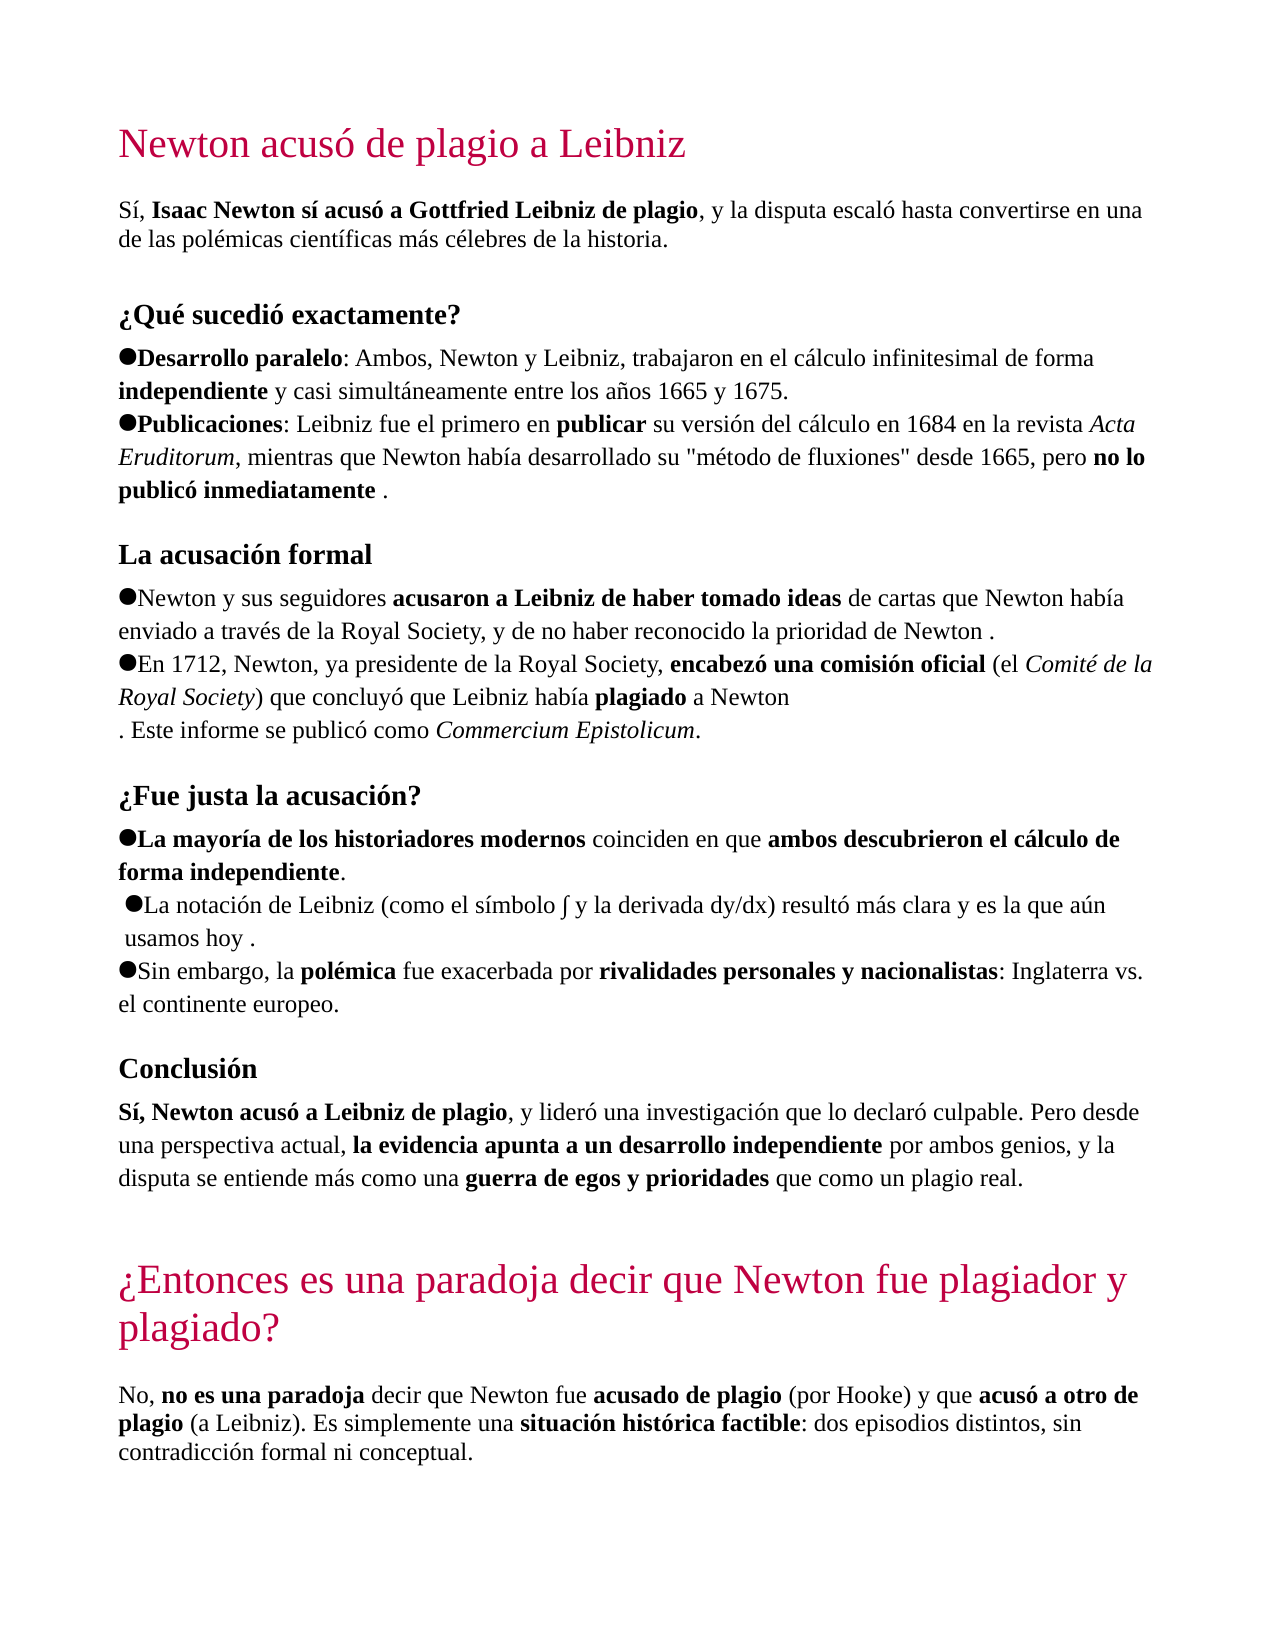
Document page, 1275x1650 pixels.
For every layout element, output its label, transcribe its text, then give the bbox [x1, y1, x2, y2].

subtitle ¿Fue justa la acusación? [118, 778, 1157, 811]
subtitle Conclusión [118, 1051, 1157, 1084]
list La mayoría de los historiadores modernos coinciden en que ambos descubrieron el cálculo de forma independiente. [118, 824, 1157, 886]
text Sí, Isaac Newton sí acusó a Gottfried Leibniz de plagio, y la disputa escaló hasta convertirse en una de las polémicas científicas más célebres de la historia. [118, 196, 1157, 253]
text No, no es una paradoja decir que Newton fue acusado de plagio (por Hooke) y que acusó a otro de plagio (a Leibniz). Es simplemente una situación histórica factible: dos episodios distintos, sin contradicción formal ni conceptual. [118, 1380, 1157, 1466]
subtitle ¿Qué sucedió exactamente? [118, 297, 1157, 331]
list Desarrollo paralelo: Ambos, Newton y Leibniz, trabajaron en el cálculo infinitesimal de forma independiente y casi simultáneamente entre los años 1665 y 1675. [118, 343, 1157, 405]
list La notación de Leibniz (como el símbolo ∫ y la derivada dy/dx) resultó más clara y es la que aún usamos hoy . [124, 890, 1151, 952]
text ¿Entonces es una paradoja decir que Newton fue plagiador y plagiado? [118, 1254, 1157, 1350]
list Sin embargo, la polémica fue exacerbada por rivalidades personales y nacionalistas: Inglaterra vs. el continente europeo. [118, 956, 1157, 1018]
list En 1712, Newton, ya presidente de la Royal Society, encabezó una comisión oficial (el Comité de la Royal Society) que concluyó que Leibniz había plagiado a Newton [118, 649, 1157, 711]
text Sí, Newton acusó a Leibniz de plagio, y lideró una investigación que lo declaró culpable. Pero desde una perspectiva actual, la evidencia apunta a un desarrollo independiente por ambos genios, y la disputa se entiende más como una guerra de egos y prioridades que como un plagio real. [118, 1097, 1157, 1192]
list . Este informe se publicó como Commercium Epistolicum. [118, 716, 1157, 744]
list Publicaciones: Leibniz fue el primero en publicar su versión del cálculo en 1684 en la revista Acta Eruditorum, mientras que Newton había desarrollado su "método de fluxiones" desde 1665, pero no lo publicó inmediatamente . [118, 409, 1157, 504]
list Newton y sus seguidores acusaron a Leibniz de haber tomado ideas de cartas que Newton había enviado a través de la Royal Society, y de no haber reconocido la prioridad de Newton . [118, 583, 1157, 645]
text Newton acusó de plagio a Leibniz [118, 118, 1157, 166]
subtitle La acusación formal [118, 537, 1157, 571]
